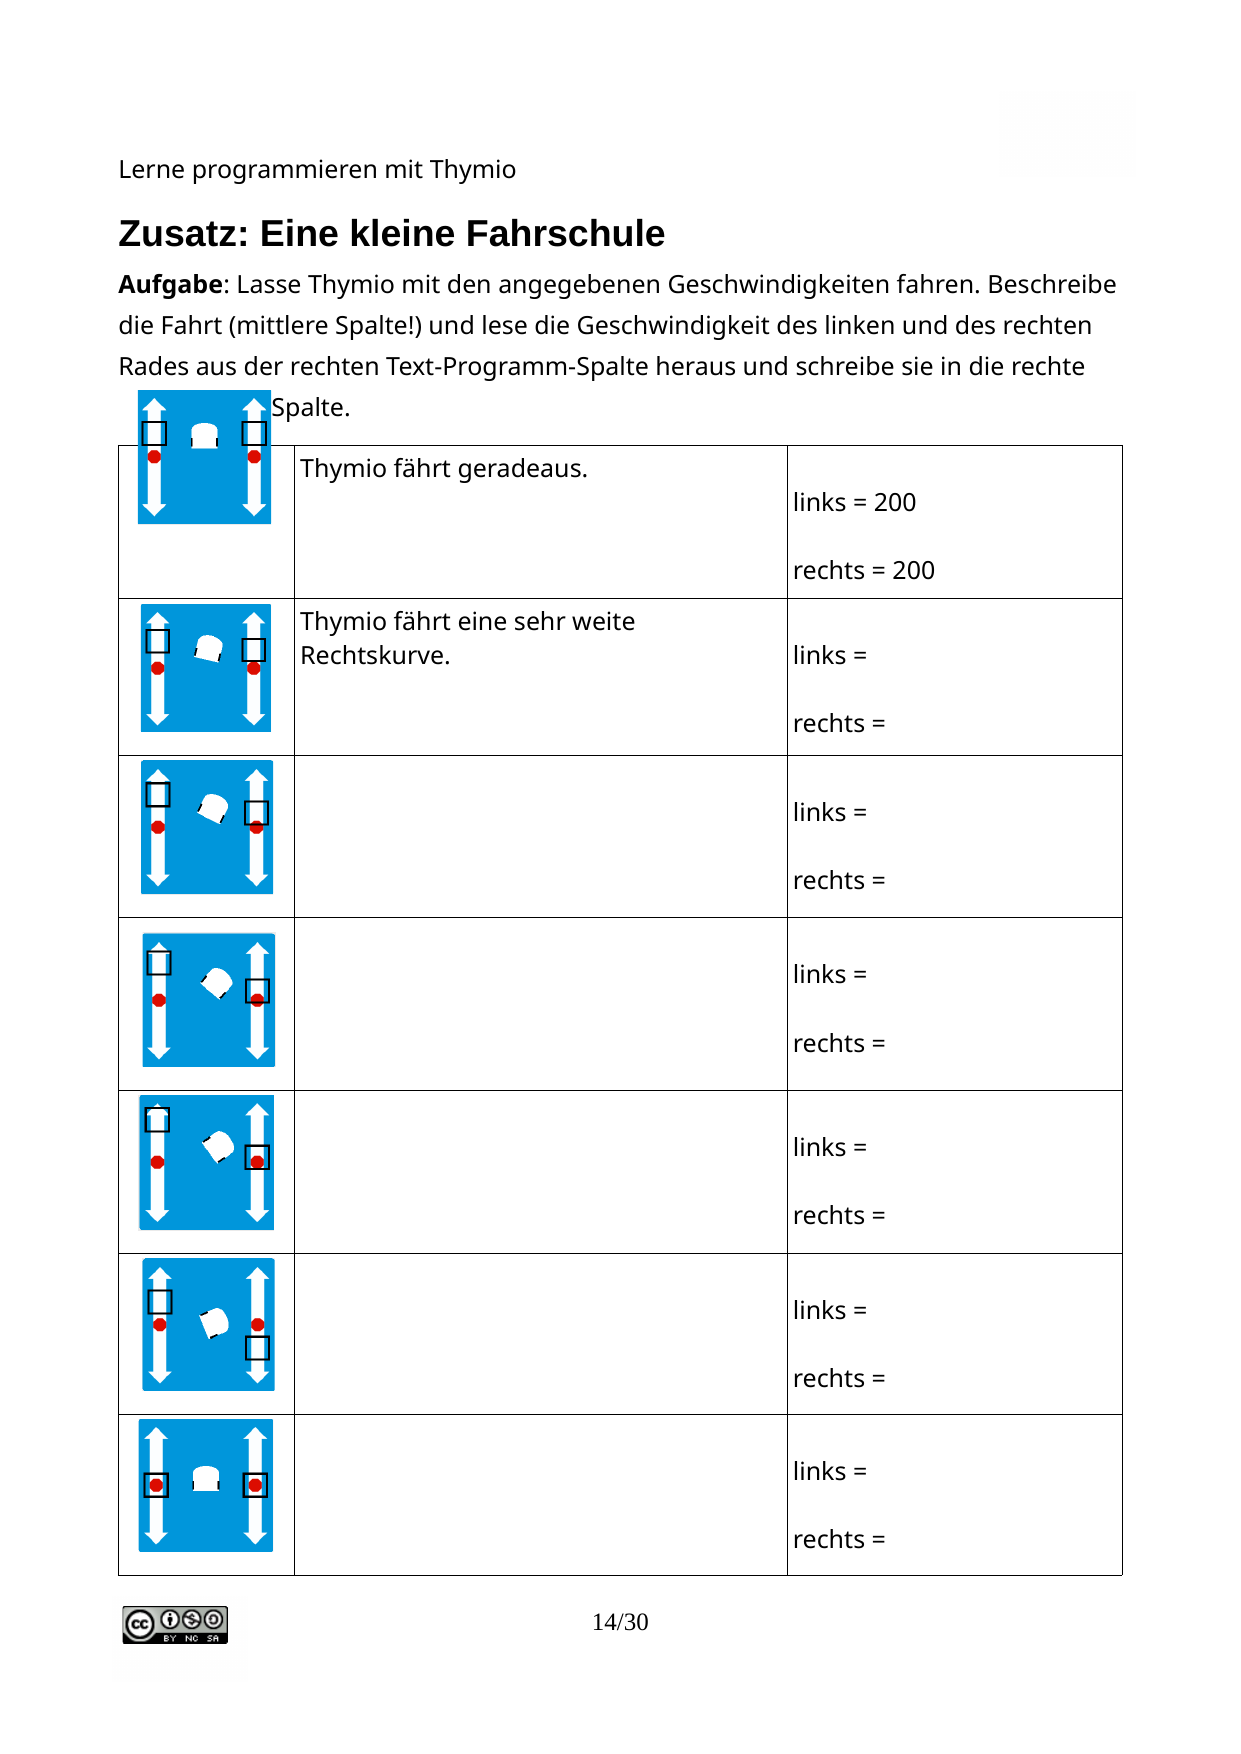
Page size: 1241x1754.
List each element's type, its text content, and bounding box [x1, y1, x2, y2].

table_cell [119, 1254, 294, 1413]
picture [196, 636, 222, 661]
table_header links = 200 rechts = 200 [788, 446, 1122, 598]
table_cell [119, 1091, 294, 1253]
subtitle Zusatz: Eine kleine Fahrschule [118, 211, 1122, 254]
table_cell links = rechts = [788, 599, 1122, 754]
table_cell [119, 599, 294, 604]
picture [248, 1268, 267, 1382]
picture [202, 969, 232, 998]
picture [146, 1105, 169, 1221]
picture [247, 1105, 267, 1221]
table_cell links = rechts = [788, 1091, 1122, 1253]
picture [148, 771, 168, 885]
picture [146, 1429, 166, 1543]
table_cell links = rechts = [788, 756, 1122, 917]
table_cell links = rechts = [788, 1254, 1122, 1413]
picture [244, 614, 263, 724]
table_cell [295, 1415, 787, 1575]
table_cell links = rechts = [788, 918, 1122, 1089]
subtitle Aufgabe: Lasse Thymio mit den angegebenen Geschwindigkeiten fahren. Beschreibe die Fahrt (mittlere Spalte!) und lese die Geschwindigkeit des linken und des rechten Rades aus der rechten Text-Programm-Spalte heraus und schreibe sie in die rechte Spalte. [118, 267, 1122, 423]
table_cell [119, 933, 294, 1089]
picture [246, 1428, 265, 1543]
picture [194, 1467, 218, 1490]
table_cell [295, 918, 787, 1089]
picture [144, 399, 165, 515]
table_cell [119, 1415, 294, 1575]
table_cell [295, 1254, 787, 1413]
table_cell [119, 895, 294, 917]
picture [248, 943, 267, 1058]
picture [112, 1596, 249, 1682]
table_cell [119, 605, 294, 754]
picture [999, 91, 1136, 177]
table_cell [295, 1091, 787, 1253]
picture [192, 424, 217, 448]
table_cell links = rechts = [788, 1415, 1122, 1575]
picture [148, 613, 167, 724]
table_cell [295, 756, 787, 917]
picture [203, 1132, 233, 1162]
table_header [119, 446, 294, 598]
table_cell [119, 918, 294, 932]
table_cell [119, 756, 294, 894]
picture [201, 1309, 228, 1338]
picture [199, 795, 227, 823]
table_cell Thymio fährt eine sehr weite Rechtskurve. [295, 599, 787, 754]
table_header Thymio fährt geradeaus. [295, 446, 787, 598]
picture [150, 1269, 170, 1382]
picture [247, 770, 266, 885]
picture [148, 944, 170, 1058]
picture [244, 400, 265, 514]
